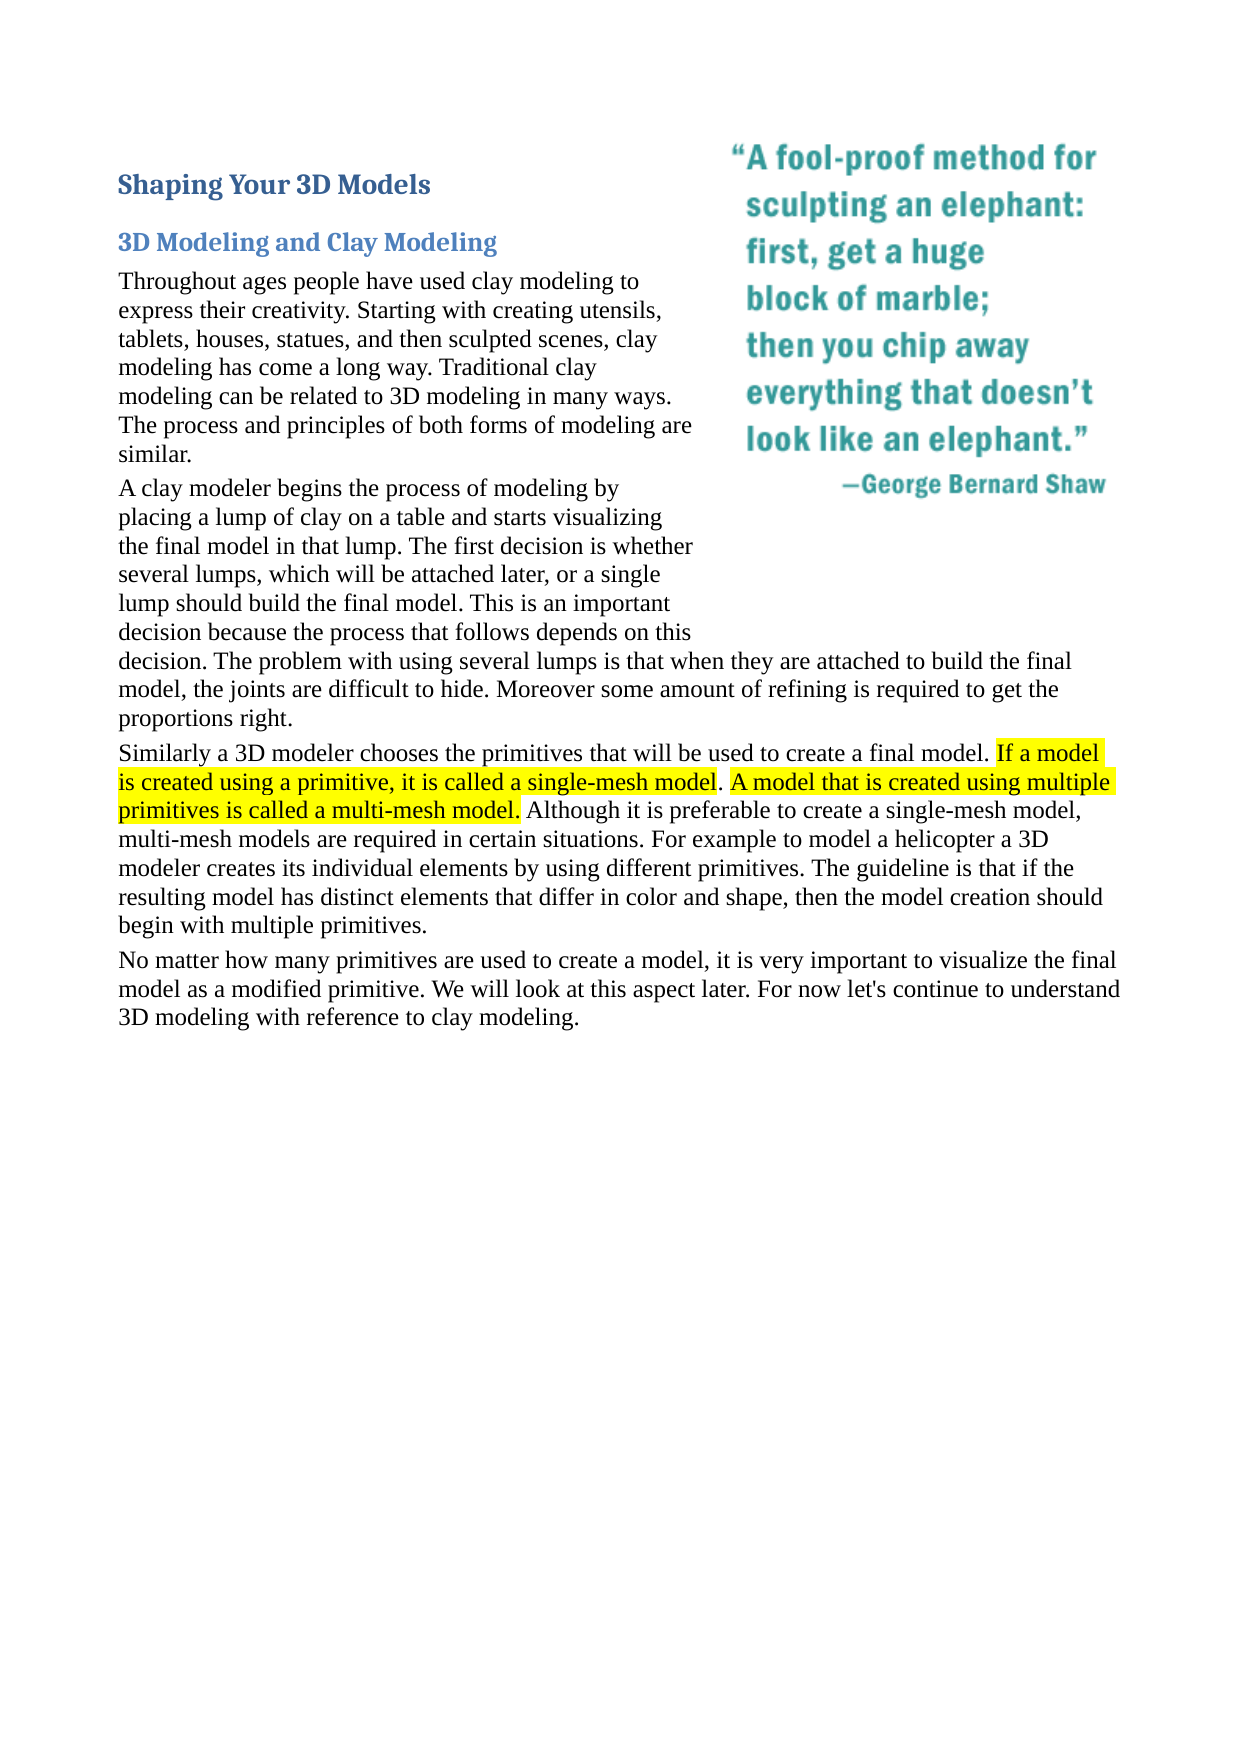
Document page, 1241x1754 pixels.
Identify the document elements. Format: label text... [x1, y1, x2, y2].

text Similarly a 3D modeler chooses the primitives that will be used to create a final model. If a model is created using a primitive, it is called a single-mesh model. A model that is created using multiple primitives is called a multi-mesh model. Although it is preferable to create a single-mesh model, multi-mesh models are required in certain situations. For example to model a helicopter a 3D modeler creates its individual elements by using different primitives. The guideline is that if the resulting model has distinct elements that differ in color and shape, then the model creation should begin with multiple primitives. [118, 738, 1122, 939]
picture [715, 118, 1122, 620]
text No matter how many primitives are used to create a model, it is very important to visualize the final model as a modified primitive. We will look at this aspect later. For now let's continue to understand 3D modeling with reference to clay modeling. [118, 945, 1122, 1031]
text A clay modeler begins the process of modeling by placing a lump of clay on a table and starts visualizing the final model in that lump. The first decision is whether several lumps, which will be attached later, or a single lump should build the final model. This is an important decision because the process that follows depends on this decision. The problem with using several lumps is that when they are attached to build the final model, the joints are difficult to hide. Moreover some amount of refining is required to get the proportions right. [118, 473, 1122, 732]
subtitle Shaping Your 3D Models [118, 168, 715, 202]
text Throughout ages people have used clay modeling to express their creativity. Starting with creating utensils, tablets, houses, statues, and then sculpted scenes, clay modeling has come a long way. Traditional clay modeling can be related to 3D modeling in many ways. The process and principles of both forms of modeling are similar. [118, 266, 715, 467]
subtitle 3D Modeling and Clay Modeling [118, 227, 715, 259]
